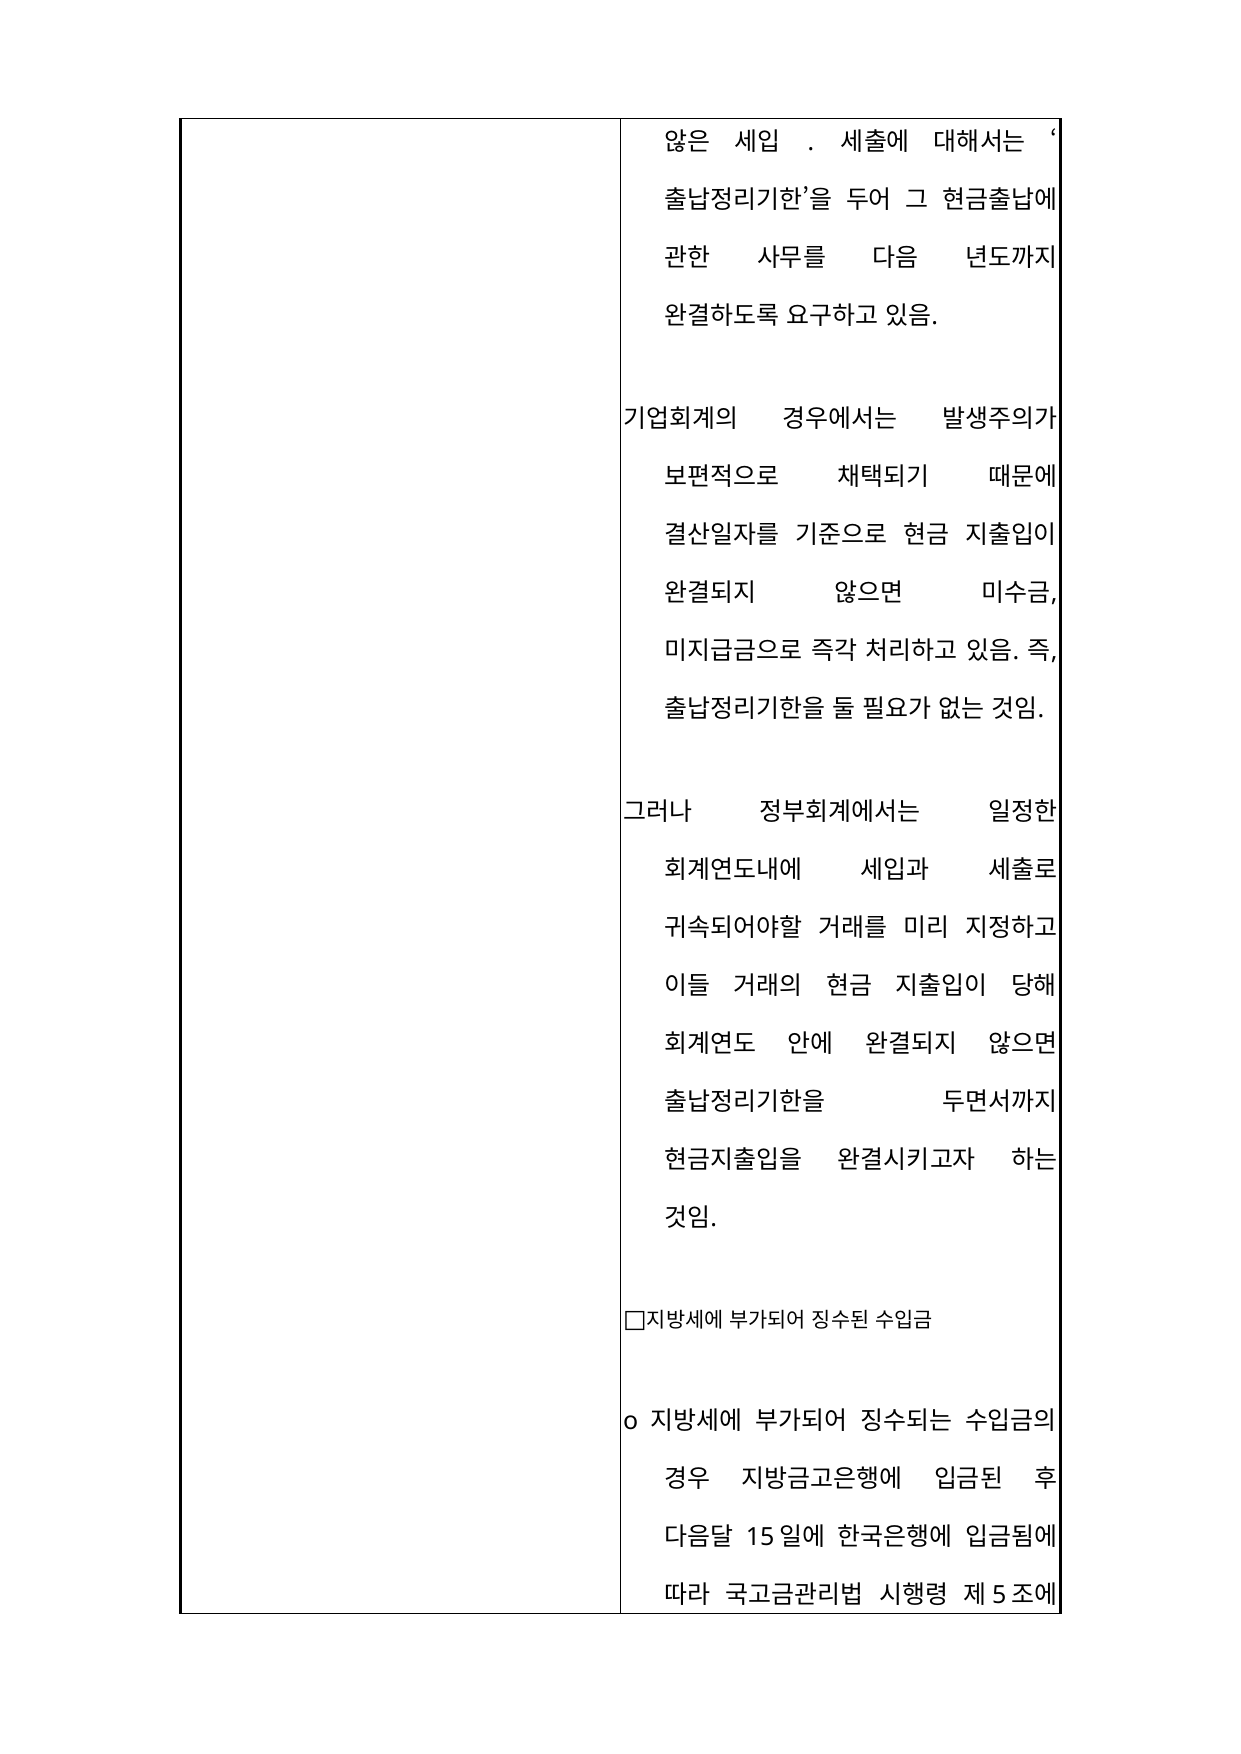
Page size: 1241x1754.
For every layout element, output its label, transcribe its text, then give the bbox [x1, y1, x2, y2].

table_cell 않은 세입 ․ 세출에 대해서는 ‘출납정리기한’을 두어 그 현금출납에 관한 사무를 다음 년도까지 완결하도록 요구하고 있음. 기업회계의 경우에서는 발생주의가 보편적으로 채택되기 때문에 결산일자를 기준으로 현금 지출입이 완결되지 않으면 미수금, 미지급금으로 즉각 처리하고 있음. 즉, 출납정리기한을 둘 필요가 없는 것임. 그러나 정부회계에서는 일정한 회계연도내에 세입과 세출로 귀속되어야할 거래를 미리 지정하고 이들 거래의 현금 지출입이 당해 회계연도 안에 완결되지 않으면 출납정리기한을 두면서까지 현금지출입을 완결시키고자 하는 것임. □지방세에 부가되어 징수된 수입금 o 지방세에 부가되어 징수되는 수입금의 경우 지방금고은행에 입금된 후 다음달 15일에 한국은행에 입금됨에 따라 국고금관리법 시행령 제5조에 [621, 119, 1059, 1613]
table_cell [182, 119, 620, 1613]
